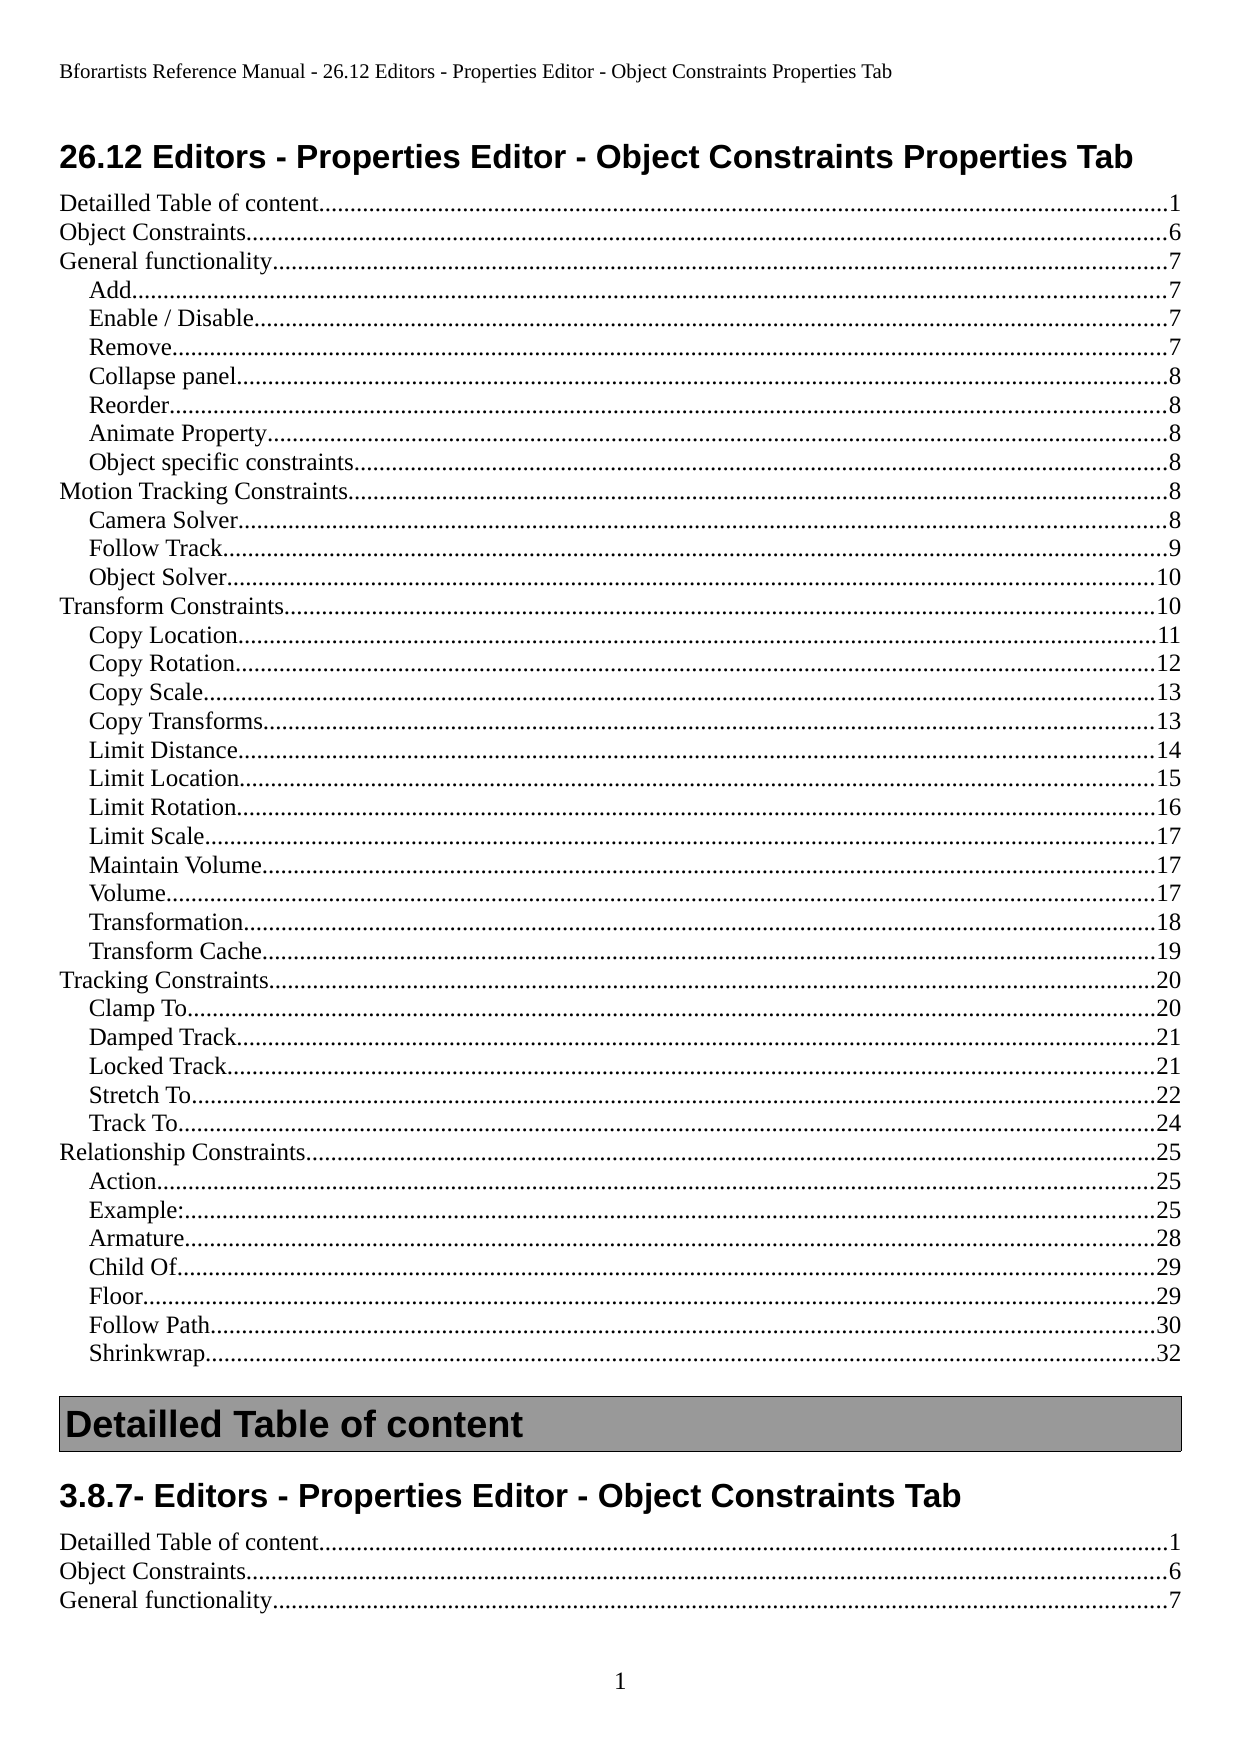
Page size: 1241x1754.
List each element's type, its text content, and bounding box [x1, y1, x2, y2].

text Camera Solver 8 [88, 505, 1181, 533]
text Enable / Disable 7 [88, 303, 1181, 332]
text Limit Distance 14 [88, 735, 1181, 763]
text Armature 28 [88, 1223, 1181, 1252]
text Detailled Table of content 1 [59, 1527, 1181, 1556]
text Object specific constraints 8 [88, 447, 1181, 476]
text Track To 24 [88, 1108, 1181, 1137]
text Add 7 [88, 275, 1181, 303]
text Collapse panel 8 [88, 361, 1181, 390]
text Copy Transforms 13 [88, 706, 1181, 735]
text Transformation 18 [88, 907, 1181, 936]
text Locked Track 21 [88, 1051, 1181, 1080]
text Action 25 [88, 1166, 1181, 1195]
text Transform Constraints 10 [59, 591, 1181, 620]
text General functionality 7 [59, 246, 1181, 275]
text Shrinkwrap 32 [88, 1338, 1181, 1367]
text Follow Path 30 [88, 1310, 1181, 1338]
text Detailled Table of content 1 [59, 188, 1181, 217]
text Example: 25 [88, 1195, 1181, 1223]
text Reorder 8 [88, 390, 1181, 418]
text Follow Track 9 [88, 533, 1181, 562]
text Volume 17 [88, 878, 1181, 907]
text Copy Rotation 12 [88, 648, 1181, 677]
text Clamp To 20 [88, 993, 1181, 1022]
text Transform Cache 19 [88, 936, 1181, 965]
text Relationship Constraints 25 [59, 1137, 1181, 1166]
text Tracking Constraints 20 [59, 965, 1181, 993]
text Limit Location 15 [88, 763, 1181, 792]
text Child Of 29 [88, 1252, 1181, 1281]
text Motion Tracking Constraints 8 [59, 476, 1181, 505]
text Remove 7 [88, 332, 1181, 361]
text Damped Track 21 [88, 1022, 1181, 1051]
text Object Constraints 6 [59, 1556, 1181, 1585]
text Stretch To 22 [88, 1080, 1181, 1108]
text Object Solver 10 [88, 562, 1181, 591]
text Copy Scale 13 [88, 677, 1181, 706]
text Copy Location 11 [88, 620, 1181, 648]
text General functionality 7 [59, 1585, 1181, 1613]
text Limit Scale 17 [88, 821, 1181, 850]
text Limit Rotation 16 [88, 792, 1181, 821]
subtitle 3.8.7- Editors - Properties Editor - Object Constraints Tab [59, 1476, 1181, 1515]
subtitle 26.12 Editors - Properties Editor - Object Constraints Properties Tab [59, 138, 1181, 176]
text Object Constraints 6 [59, 217, 1181, 246]
text Animate Property 8 [88, 418, 1181, 447]
table_header Detailled Table of content [60, 1397, 1181, 1451]
text Maintain Volume 17 [88, 850, 1181, 878]
text Floor 29 [88, 1281, 1181, 1310]
